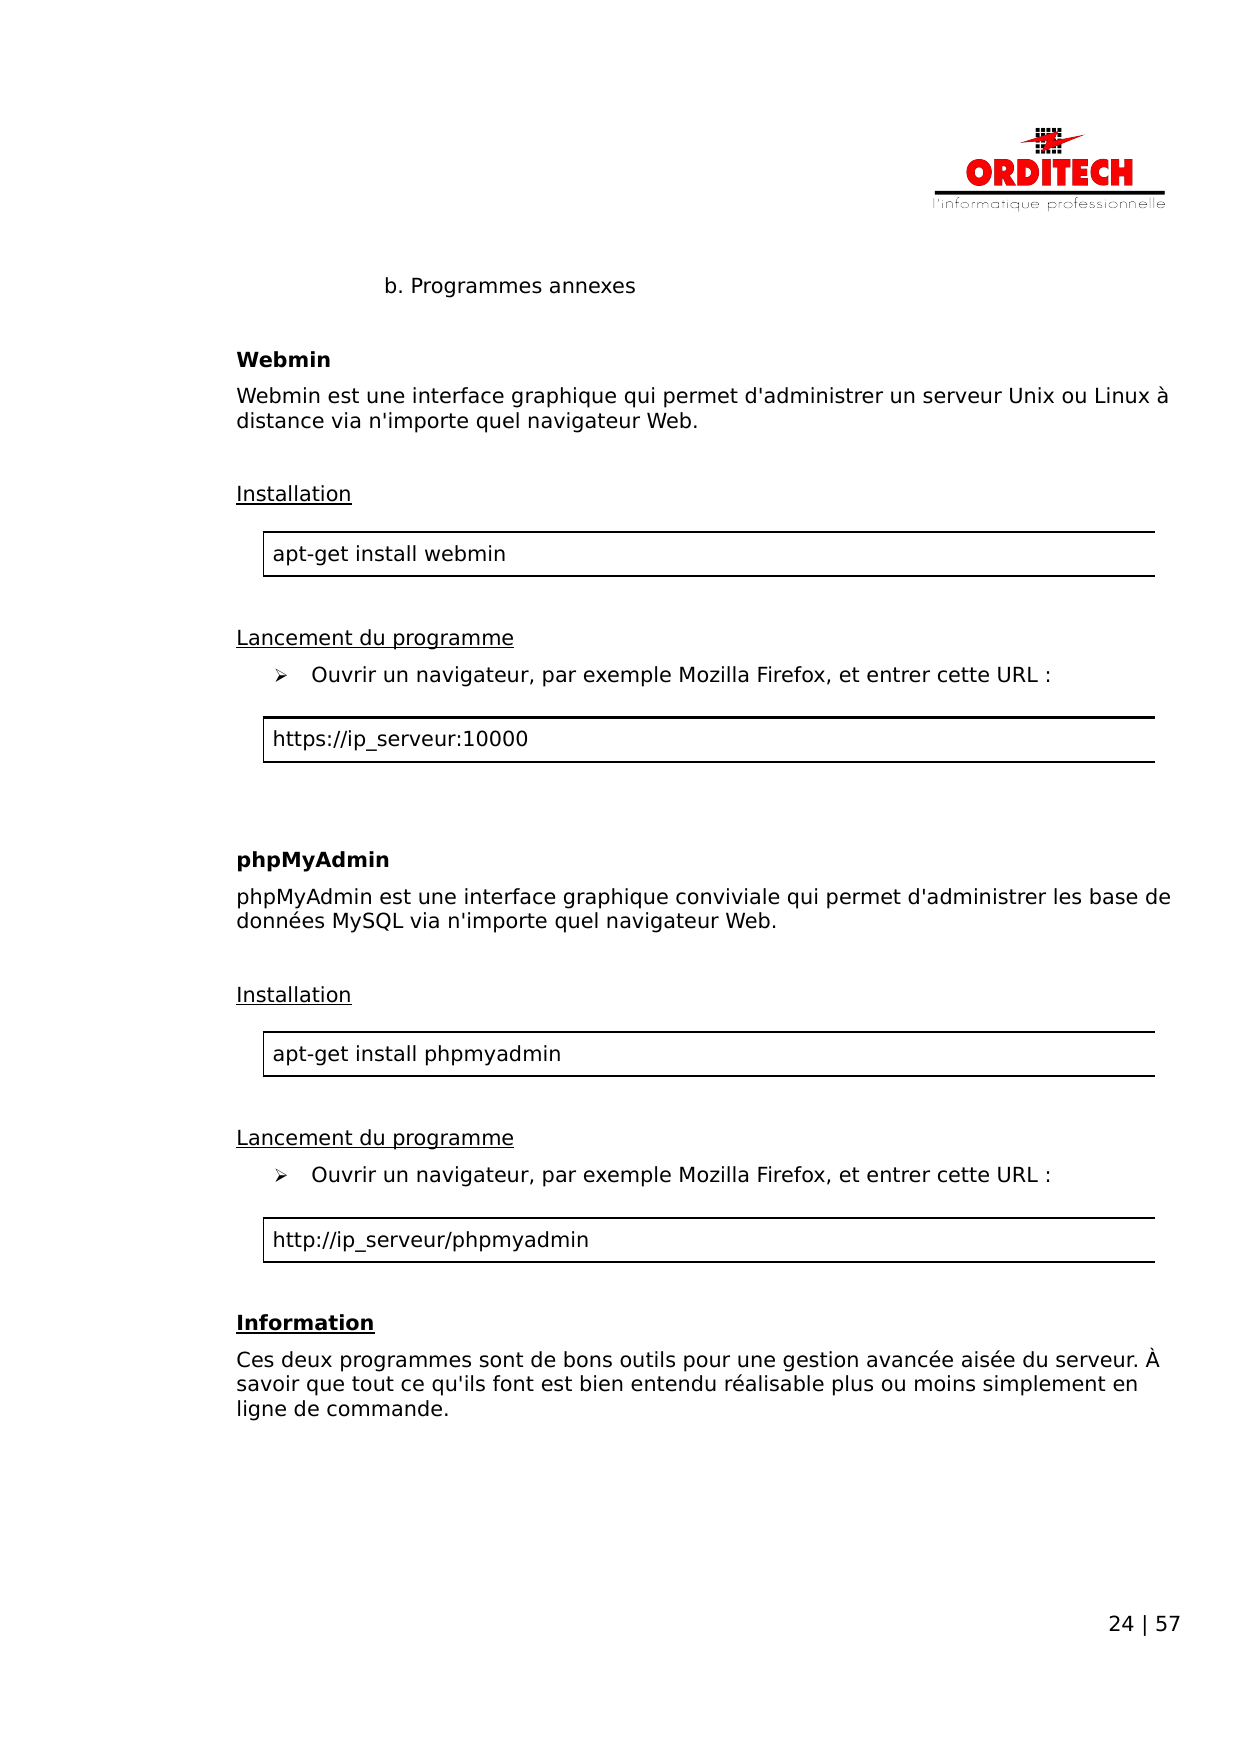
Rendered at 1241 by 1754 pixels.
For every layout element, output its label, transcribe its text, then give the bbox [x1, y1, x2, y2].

text Installation [236, 482, 1181, 507]
text Webmin est une interface graphique qui permet d'administrer un serveur Unix ou Linux à distance via n'importe quel navigateur Web. [236, 384, 1181, 433]
text apt-get install phpmyadmin [272, 1042, 1146, 1066]
list Ouvrir un navigateur, par exemple Mozilla Firefox, et entrer cette URL : [274, 1163, 1181, 1187]
list Ouvrir un navigateur, par exemple Mozilla Firefox, et entrer cette URL : [274, 663, 1181, 687]
text Lancement du programme [236, 626, 1181, 650]
text Ces deux programmes sont de bons outils pour une gestion avancée aisée du serveur. À savoir que tout ce qu'ils font est bien entendu réalisable plus ou moins simplement en ligne de commande. [236, 1348, 1181, 1421]
picture [920, 118, 1182, 221]
text https://ip_serveur:10000 [272, 727, 1146, 752]
text Webmin [236, 348, 1181, 372]
text b. Programmes annexes [236, 274, 1181, 298]
text Installation [236, 983, 1181, 1007]
text Lancement du programme [236, 1126, 1181, 1150]
text phpMyAdmin est une interface graphique conviviale qui permet d'administrer les base de données MySQL via n'importe quel navigateur Web. [236, 885, 1181, 933]
text apt-get install webmin [272, 542, 1146, 566]
text phpMyAdmin [236, 848, 1181, 872]
text http://ip_serveur/phpmyadmin [272, 1228, 1146, 1252]
text Information [236, 1311, 1181, 1336]
